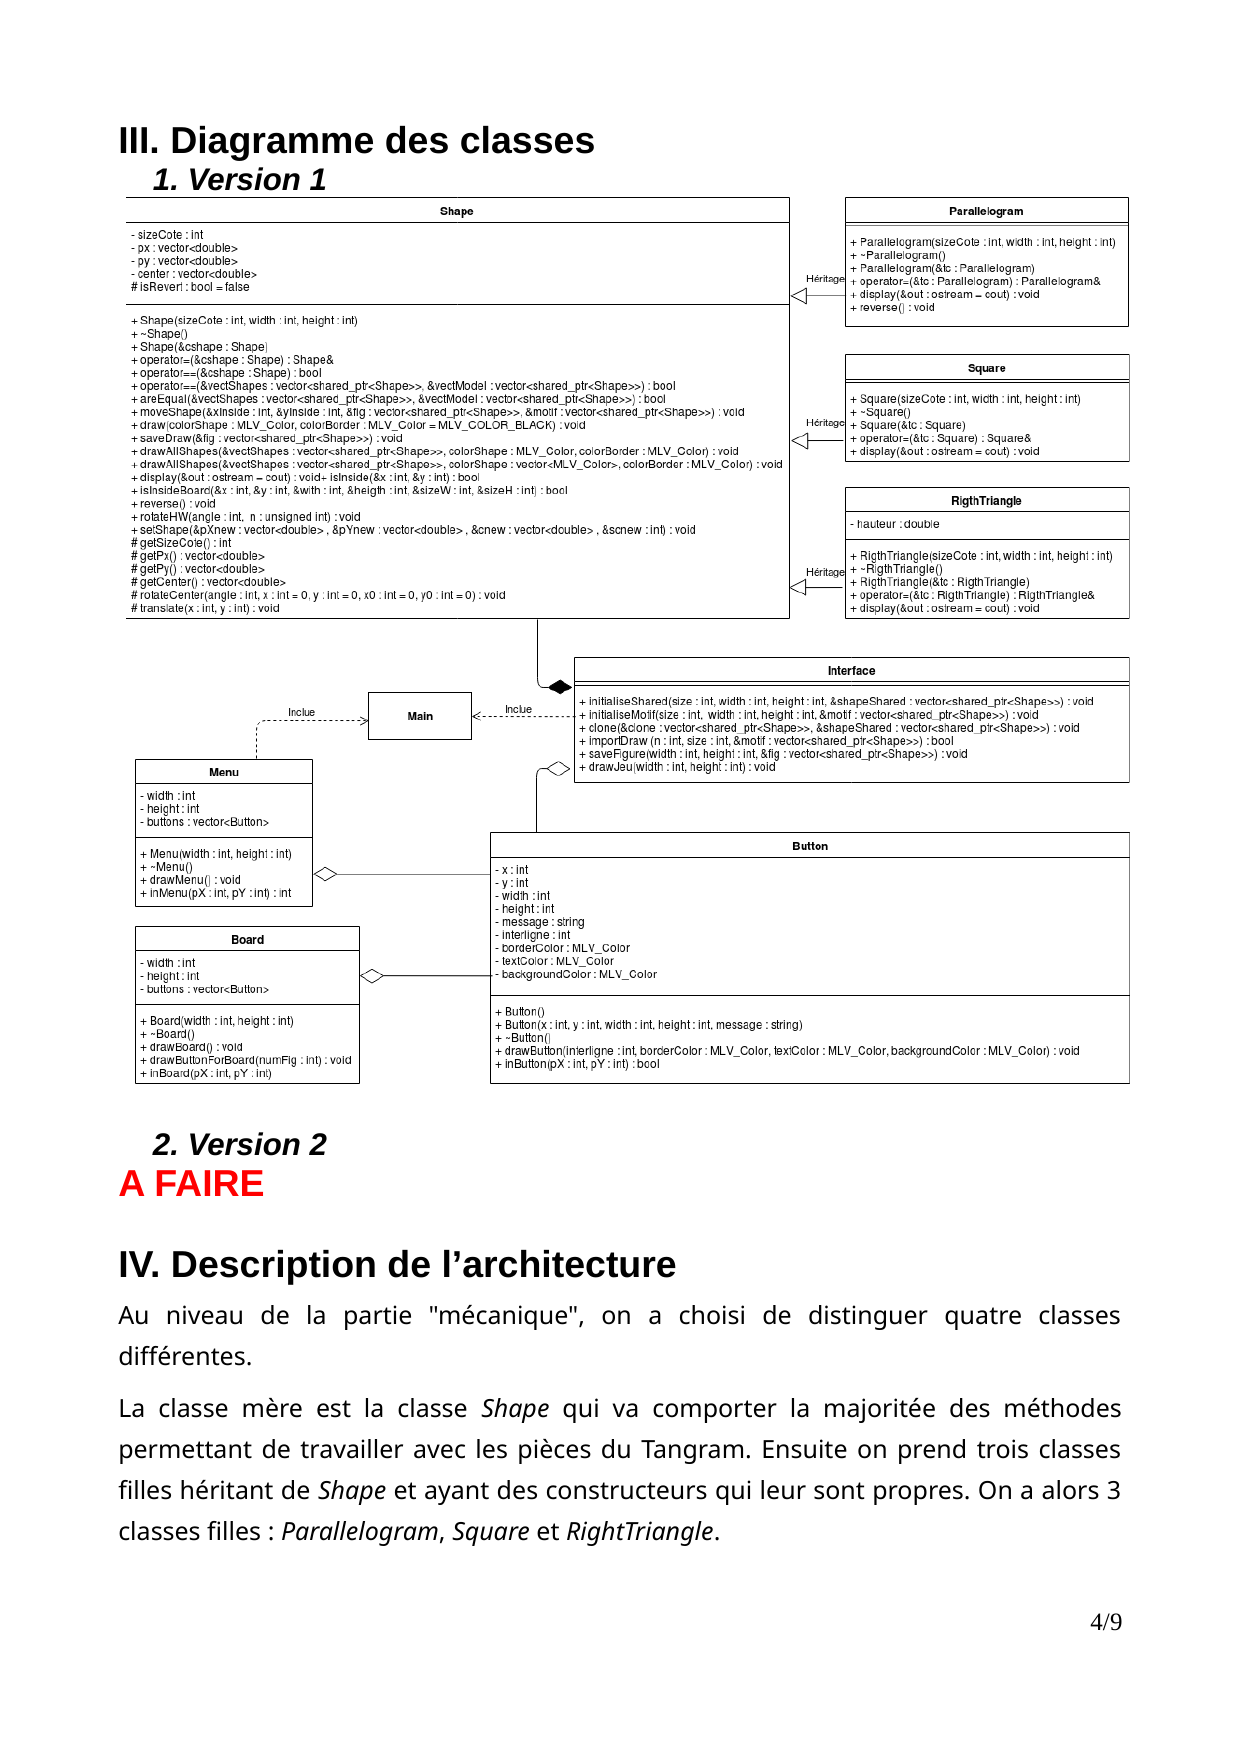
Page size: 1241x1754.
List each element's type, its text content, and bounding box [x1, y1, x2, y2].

text Au niveau de la partie "mécanique", on a choisi de distinguer quatre classes différentes. [118, 1298, 1122, 1372]
subtitle 2. Version 2 [118, 1126, 1122, 1162]
text La classe mère est la classe Shape qui va comporter la majoritée des méthodes permettant de travailler avec les pièces du Tangram. Ensuite on prend trois classes filles héritant de Shape et ayant des constructeurs qui leur sont propres. On a alors 3 classes filles : Parallelogram, Square et RightTriangle. [118, 1391, 1122, 1548]
text A FAIRE [118, 1162, 1122, 1205]
subtitle 1. Version 1 [118, 161, 1122, 197]
picture [126, 197, 1130, 1086]
subtitle III. Diagramme des classes [118, 118, 1122, 161]
subtitle IV. Description de l’architecture [118, 1243, 1122, 1286]
